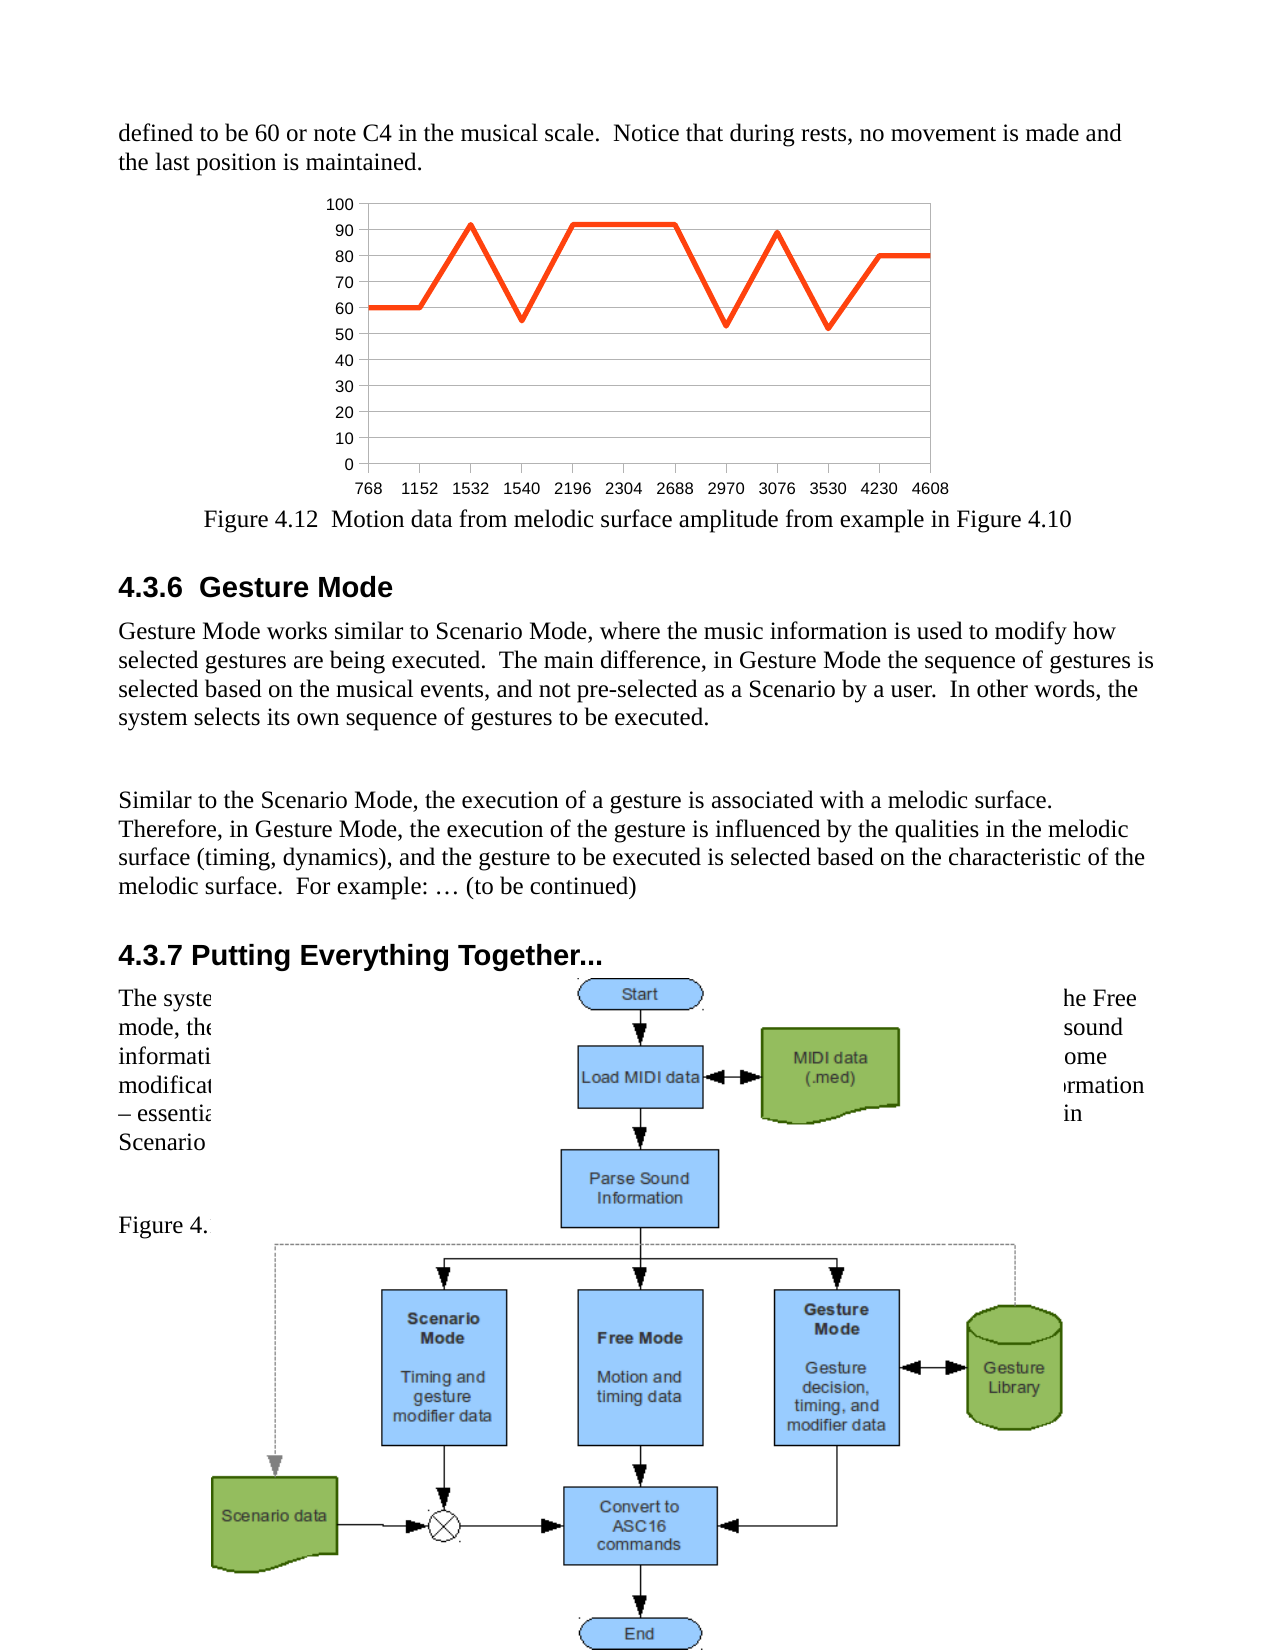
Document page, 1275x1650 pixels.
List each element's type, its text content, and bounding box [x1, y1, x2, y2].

subtitle 4.3.7 Putting Everything Together... [118, 937, 1157, 971]
text The system has three modes of operation: Free mode, Scenario mode, and Gestural mode. In the Free mode, the sound information is converted directly into position values. In Scenario mode, the sound information is used to arrange the timing execution of the gestures in the Scenario, and apply some modifications. In Gestural mode, the system selects gestures based on events in the sound information – essentially, creating its own Scenario, and applying modifications to the selected gestures as in Scenario mode. [118, 983, 211, 1156]
text Figure 4.13 The complete system [1064, 1210, 1157, 1238]
text The system has three modes of operation: Free mode, Scenario mode, and Gestural mode. In the Free mode, the sound information is converted directly into position values. In Scenario mode, the sound information is used to arrange the timing execution of the gestures in the Scenario, and apply some modifications. In Gestural mode, the system selects gestures based on events in the sound information – essentially, creating its own Scenario, and applying modifications to the selected gestures as in Scenario mode. [1064, 983, 1157, 1156]
text Figure 4.13 The complete system [118, 1210, 211, 1238]
text defined to be 60 or note C4 in the musical scale. Notice that during rests, no movement is made and the last position is maintained. [118, 118, 1157, 176]
text Gesture Mode works similar to Scenario Mode, where the music information is used to modify how selected gestures are being executed. The main difference, in Gesture Mode the sequence of gestures is selected based on the musical events, and not pre-selected as a Scenario by a user. In other words, the system selects its own sequence of gestures to be executed. [118, 616, 1157, 731]
text Similar to the Scenario Mode, the execution of a gesture is associated with a melodic surface. Therefore, in Gesture Mode, the execution of the gesture is influenced by the qualities in the melodic surface (timing, dynamics), and the gesture to be executed is selected based on the characteristic of the melodic surface. For example: … (to be continued) [118, 785, 1157, 900]
subtitle 4.3.6 Gesture Mode [118, 570, 1157, 604]
text Figure 4.12 Motion data from melodic surface amplitude from example in Figure 4.10 [118, 188, 1157, 533]
picture [211, 978, 1064, 1650]
